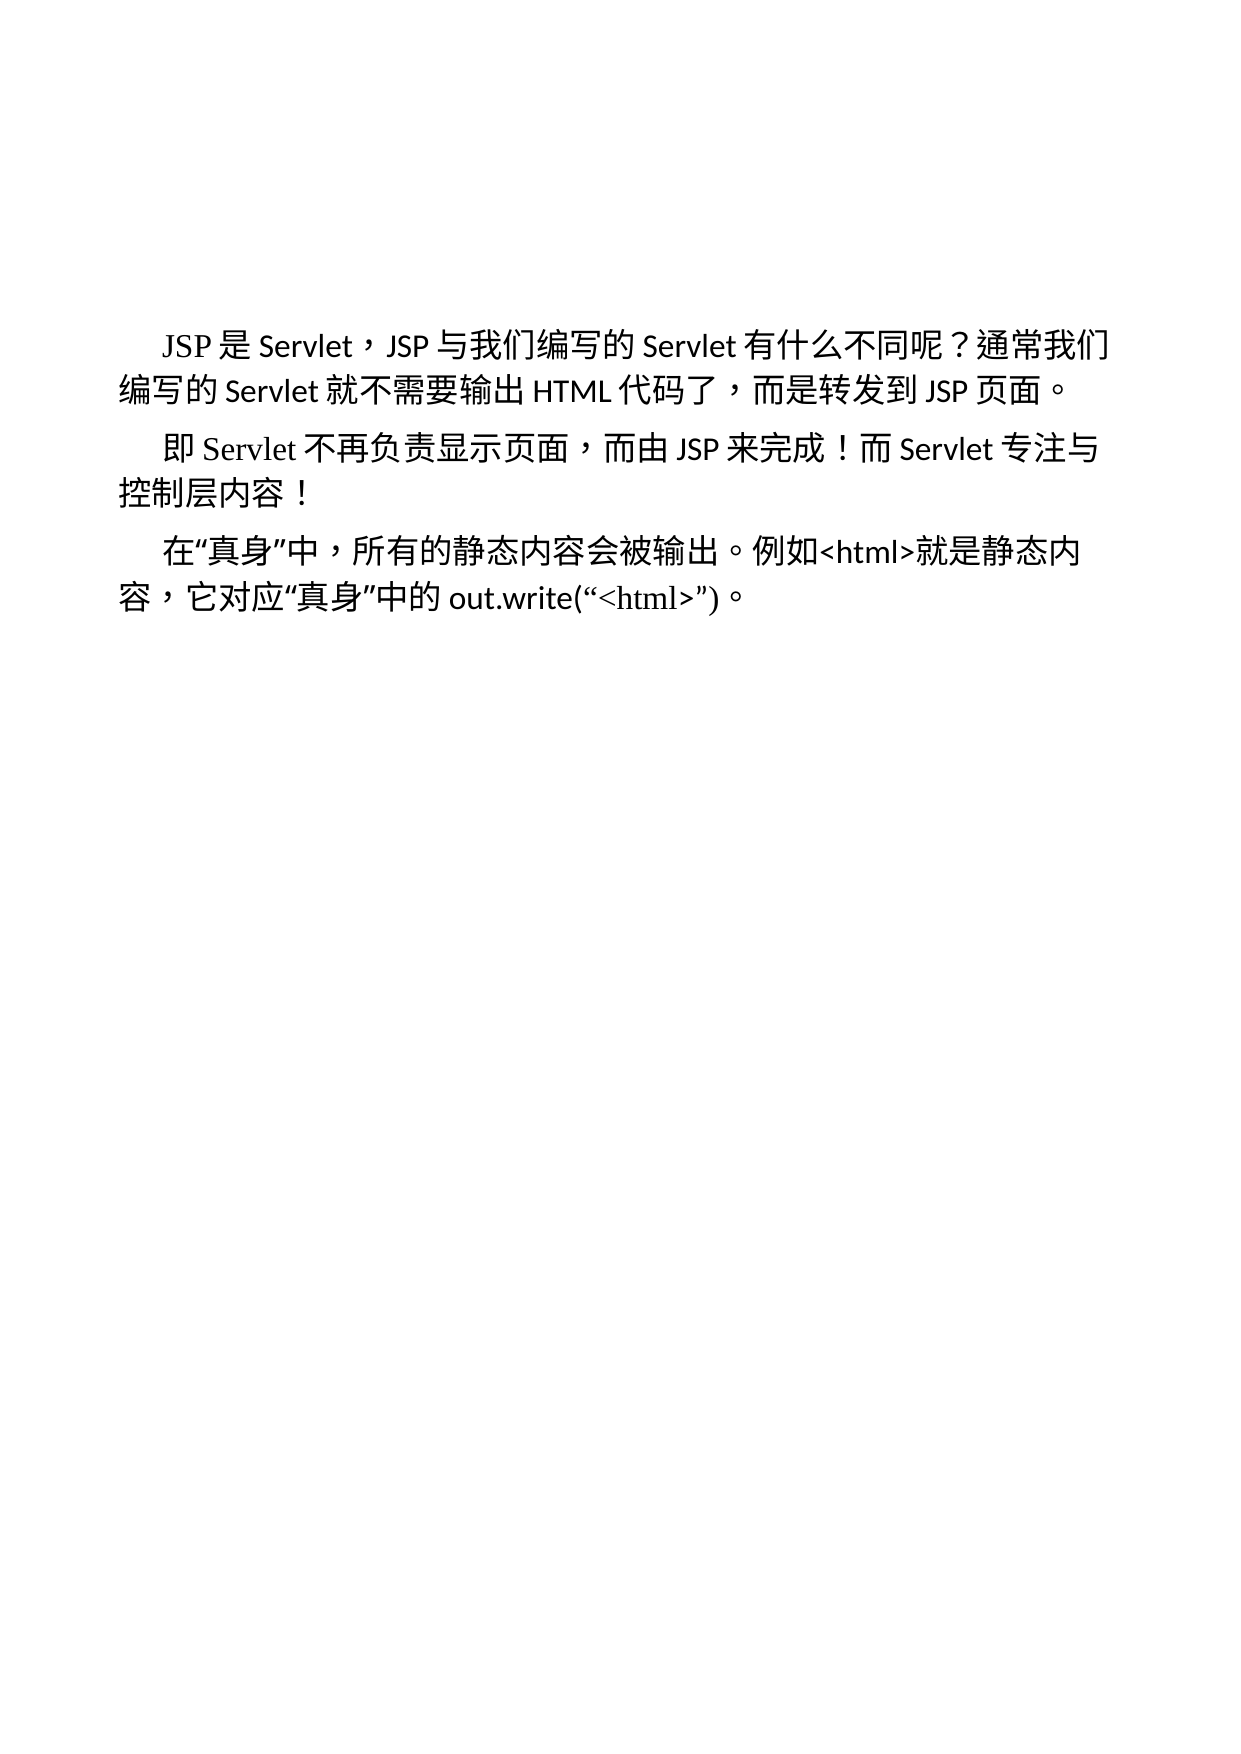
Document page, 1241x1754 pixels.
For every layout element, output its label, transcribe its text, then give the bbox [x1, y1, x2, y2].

text 即Servlet不再负责显示页面，而由JSP来完成！而Servlet专注与控制层内容！ [118, 425, 1122, 516]
text JSP是Servlet，JSP与我们编写的Servlet有什么不同呢？通常我们编写的Servlet就不需要输出HTML代码了，而是转发到JSP页面。 [118, 321, 1122, 412]
text 在“真身”中，所有的静态内容会被输出。例如<html>就是静态内容，它对应“真身”中的out.write(“<html>”)。 [118, 528, 1122, 619]
